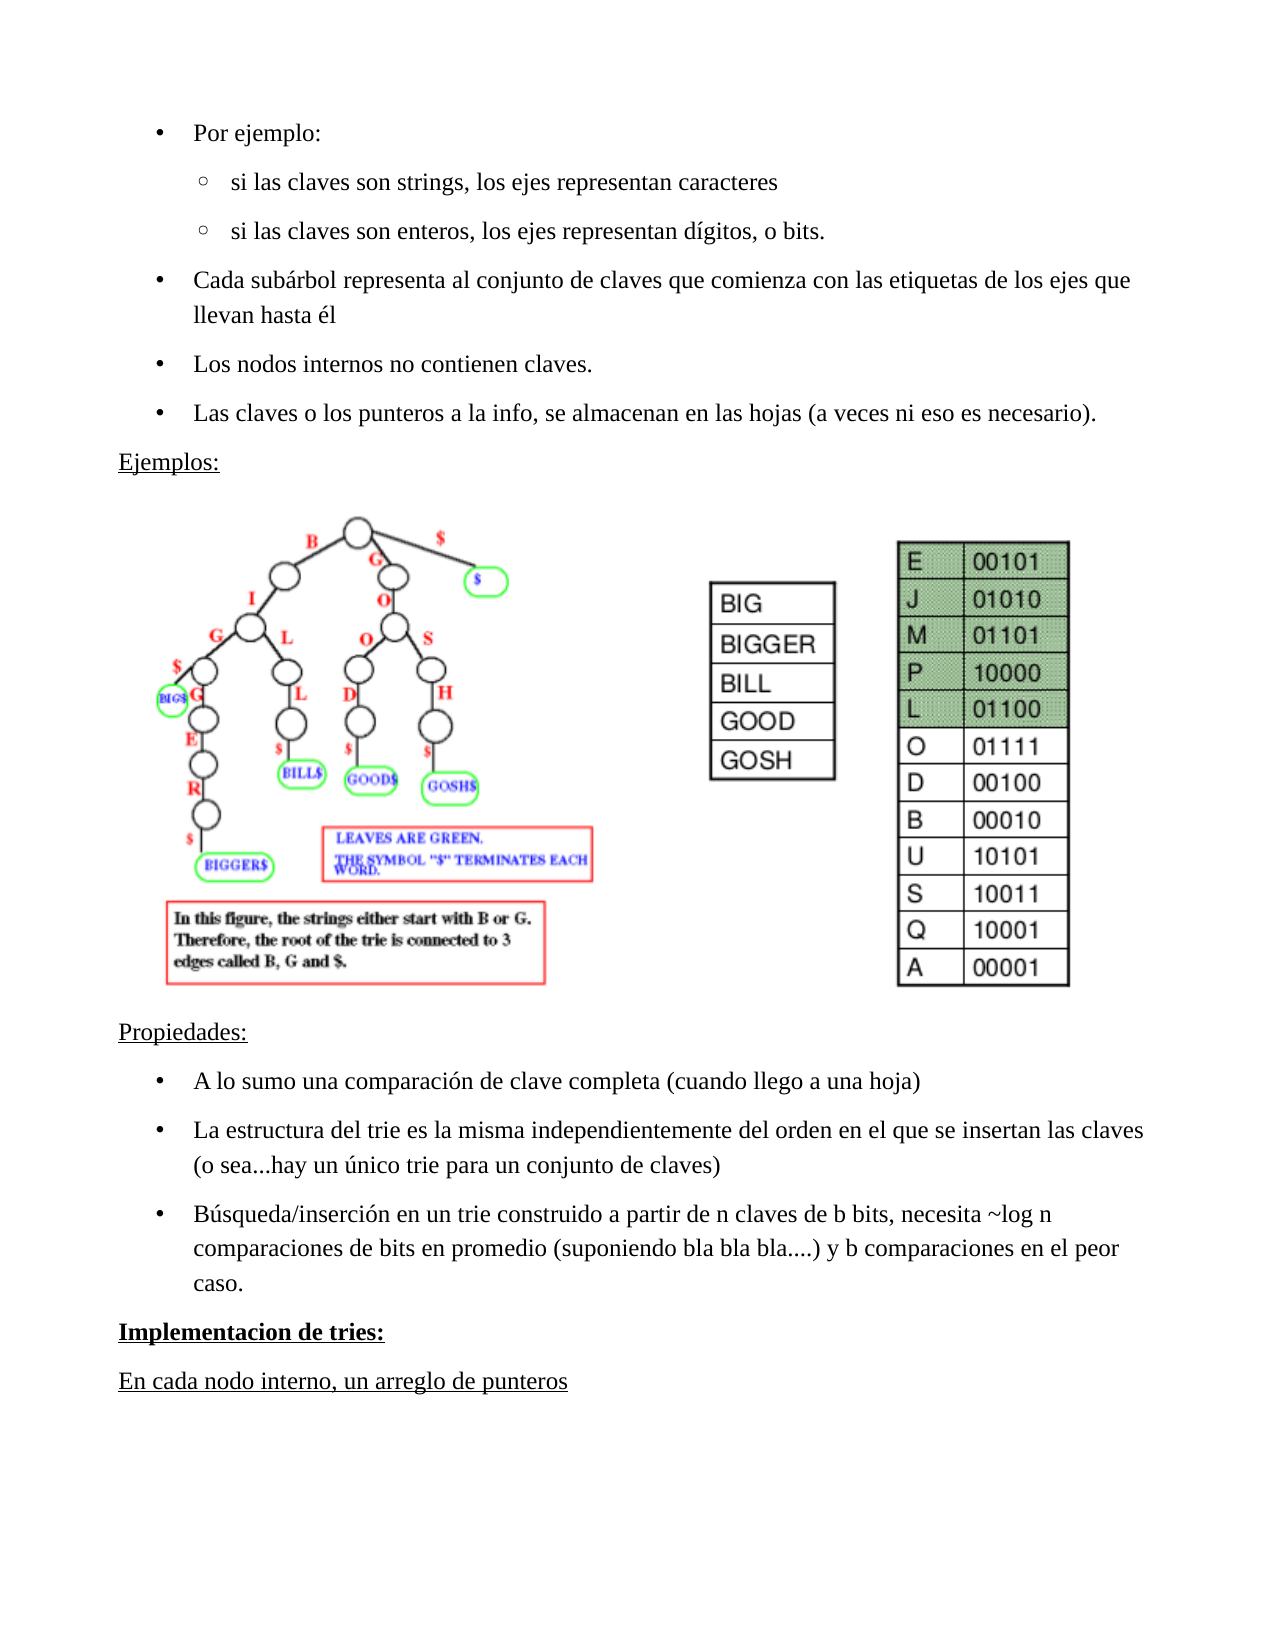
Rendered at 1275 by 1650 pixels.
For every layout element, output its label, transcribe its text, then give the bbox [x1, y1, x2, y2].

text Implementacion de tries: [118, 1317, 1157, 1346]
list La estructura del trie es la misma independientemente del orden en el que se insertan las claves (o sea...hay un único trie para un conjunto de claves) [156, 1115, 1157, 1178]
list si las claves son strings, los ejes representan caracteres [193, 167, 1157, 196]
text En cada nodo interno, un arreglo de punteros [118, 1366, 1157, 1394]
text Ejemplos: [118, 447, 1157, 476]
picture [118, 496, 872, 992]
list A lo sumo una comparación de clave completa (cuando llego a una hoja) [156, 1066, 1157, 1095]
text Propiedades: [118, 1017, 1157, 1046]
list si las claves son enteros, los ejes representan dígitos, o bits. [193, 216, 1157, 245]
list Cada subárbol representa al conjunto de claves que comienza con las etiquetas de los ejes que llevan hasta él [156, 265, 1157, 328]
picture [877, 539, 1075, 992]
list Por ejemplo: [156, 118, 1157, 147]
list Las claves o los punteros a la info, se almacenan en las hojas (a veces ni eso es necesario). [156, 398, 1157, 427]
list Los nodos internos no contienen claves. [156, 349, 1157, 378]
list Búsqueda/inserción en un trie construido a partir de n claves de b bits, necesita ~log n comparaciones de bits en promedio (suponiendo bla bla bla....) y b comparaciones en el peor caso. [156, 1199, 1157, 1296]
